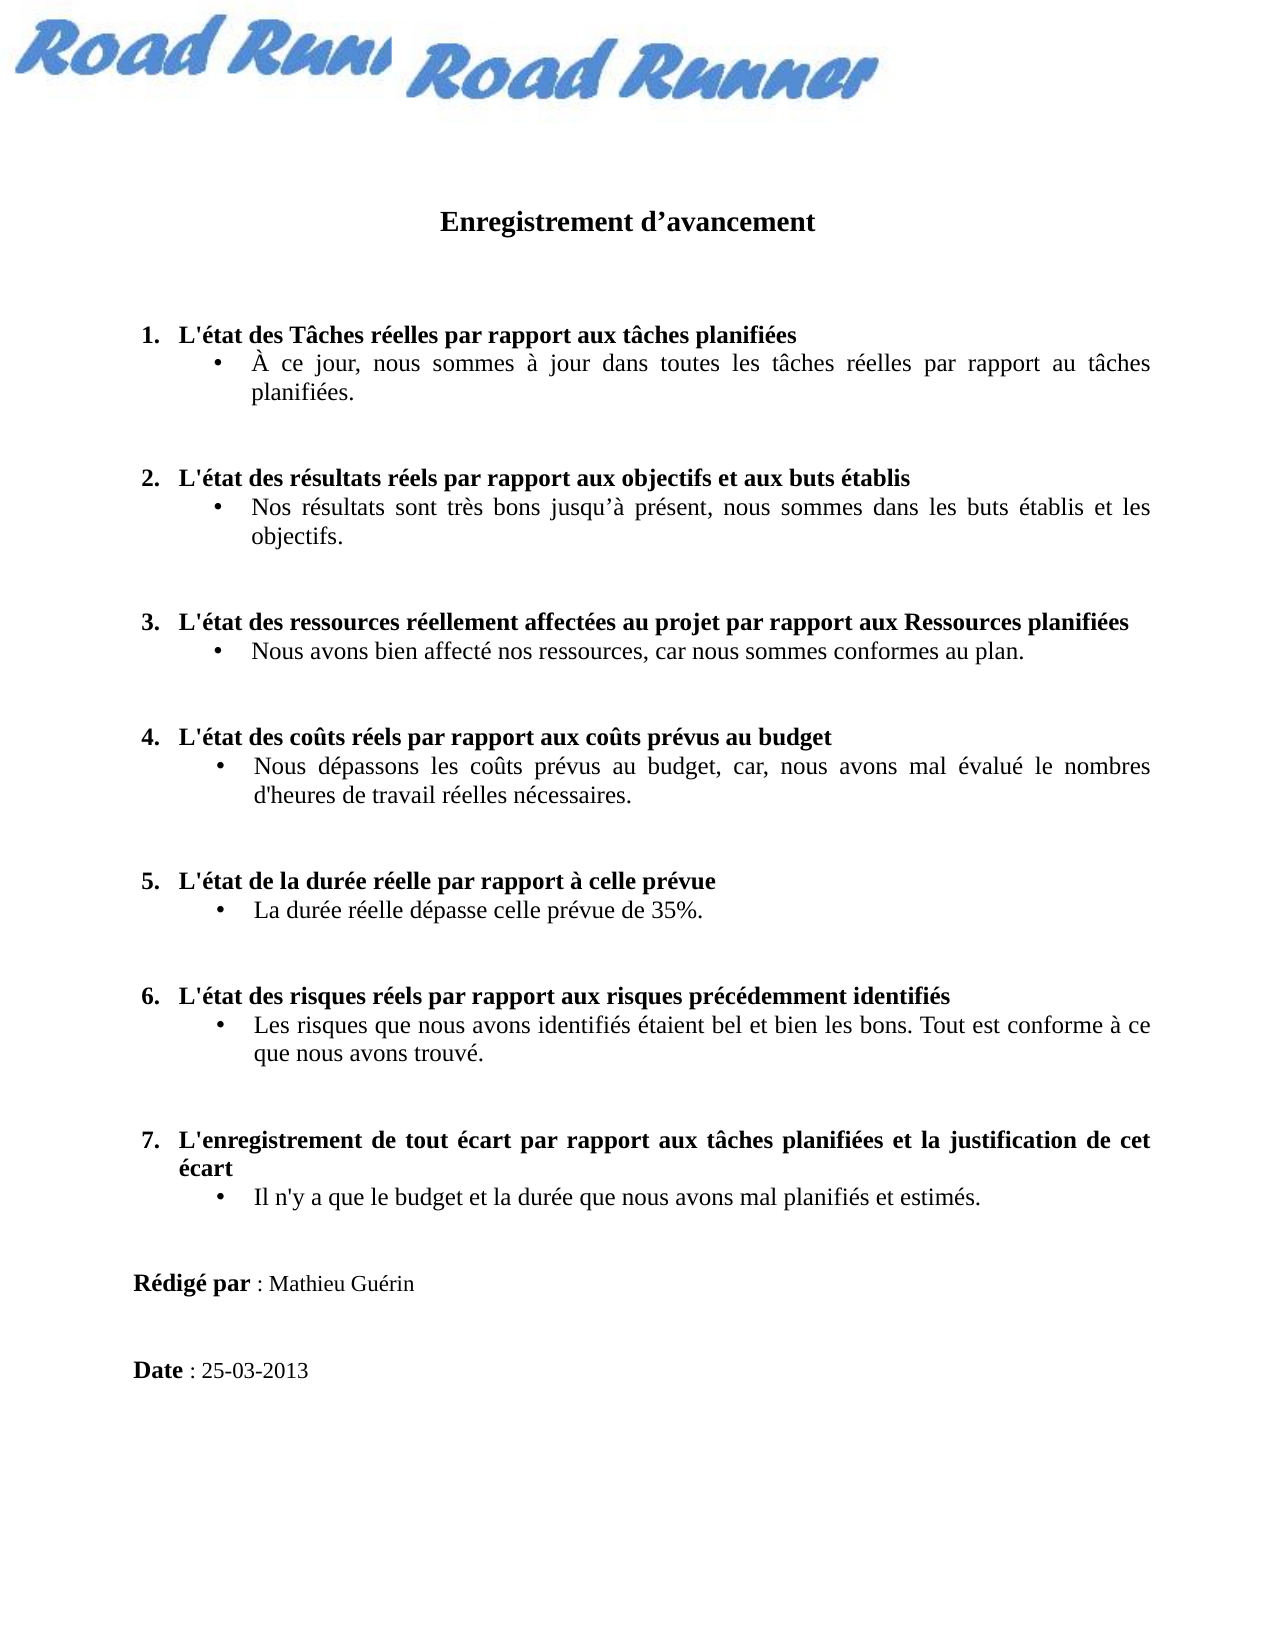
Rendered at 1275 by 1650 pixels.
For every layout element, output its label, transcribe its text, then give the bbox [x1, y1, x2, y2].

list Nos résultats sont très bons jusqu’à présent, nous sommes dans les buts établis et les objectifs. [213, 492, 1152, 550]
list Rédigé par : Mathieu Guérin [133, 1268, 1152, 1297]
list Nous dépassons les coûts prévus au budget, car, nous avons mal évalué le nombres d'heures de travail réelles nécessaires. [216, 751, 1152, 808]
list L'état des ressources réellement affectées au projet par rapport aux Ressources planifiées [141, 607, 1152, 636]
list À ce jour, nous sommes à jour dans toutes les tâches réelles par rapport au tâches planifiées. [213, 348, 1152, 406]
list La durée réelle dépasse celle prévue de 35%. [216, 895, 1152, 923]
list Les risques que nous avons identifiés étaient bel et bien les bons. Tout est conforme à ce que nous avons trouvé. [216, 1010, 1152, 1067]
list L'état des risques réels par rapport aux risques précédemment identifiés [141, 981, 1152, 1010]
list Nous avons bien affecté nos ressources, car nous sommes conformes au plan. [213, 636, 1152, 665]
list L'état des coûts réels par rapport aux coûts prévus au budget [141, 722, 1152, 751]
list L'état des Tâches réelles par rapport aux tâches planifiées [141, 320, 1152, 348]
list L'état des résultats réels par rapport aux objectifs et aux buts établis [141, 463, 1152, 492]
picture [0, 0, 893, 123]
list L'enregistrement de tout écart par rapport aux tâches planifiées et la justification de cet écart [141, 1125, 1152, 1182]
list L'état de la durée réelle par rapport à celle prévue [141, 866, 1152, 895]
list Il n'y a que le budget et la durée que nous avons mal planifiés et estimés. [216, 1182, 1152, 1211]
list Date : 25-03-2013 [133, 1355, 1152, 1383]
text Enregistrement d’avancement [103, 204, 1152, 237]
